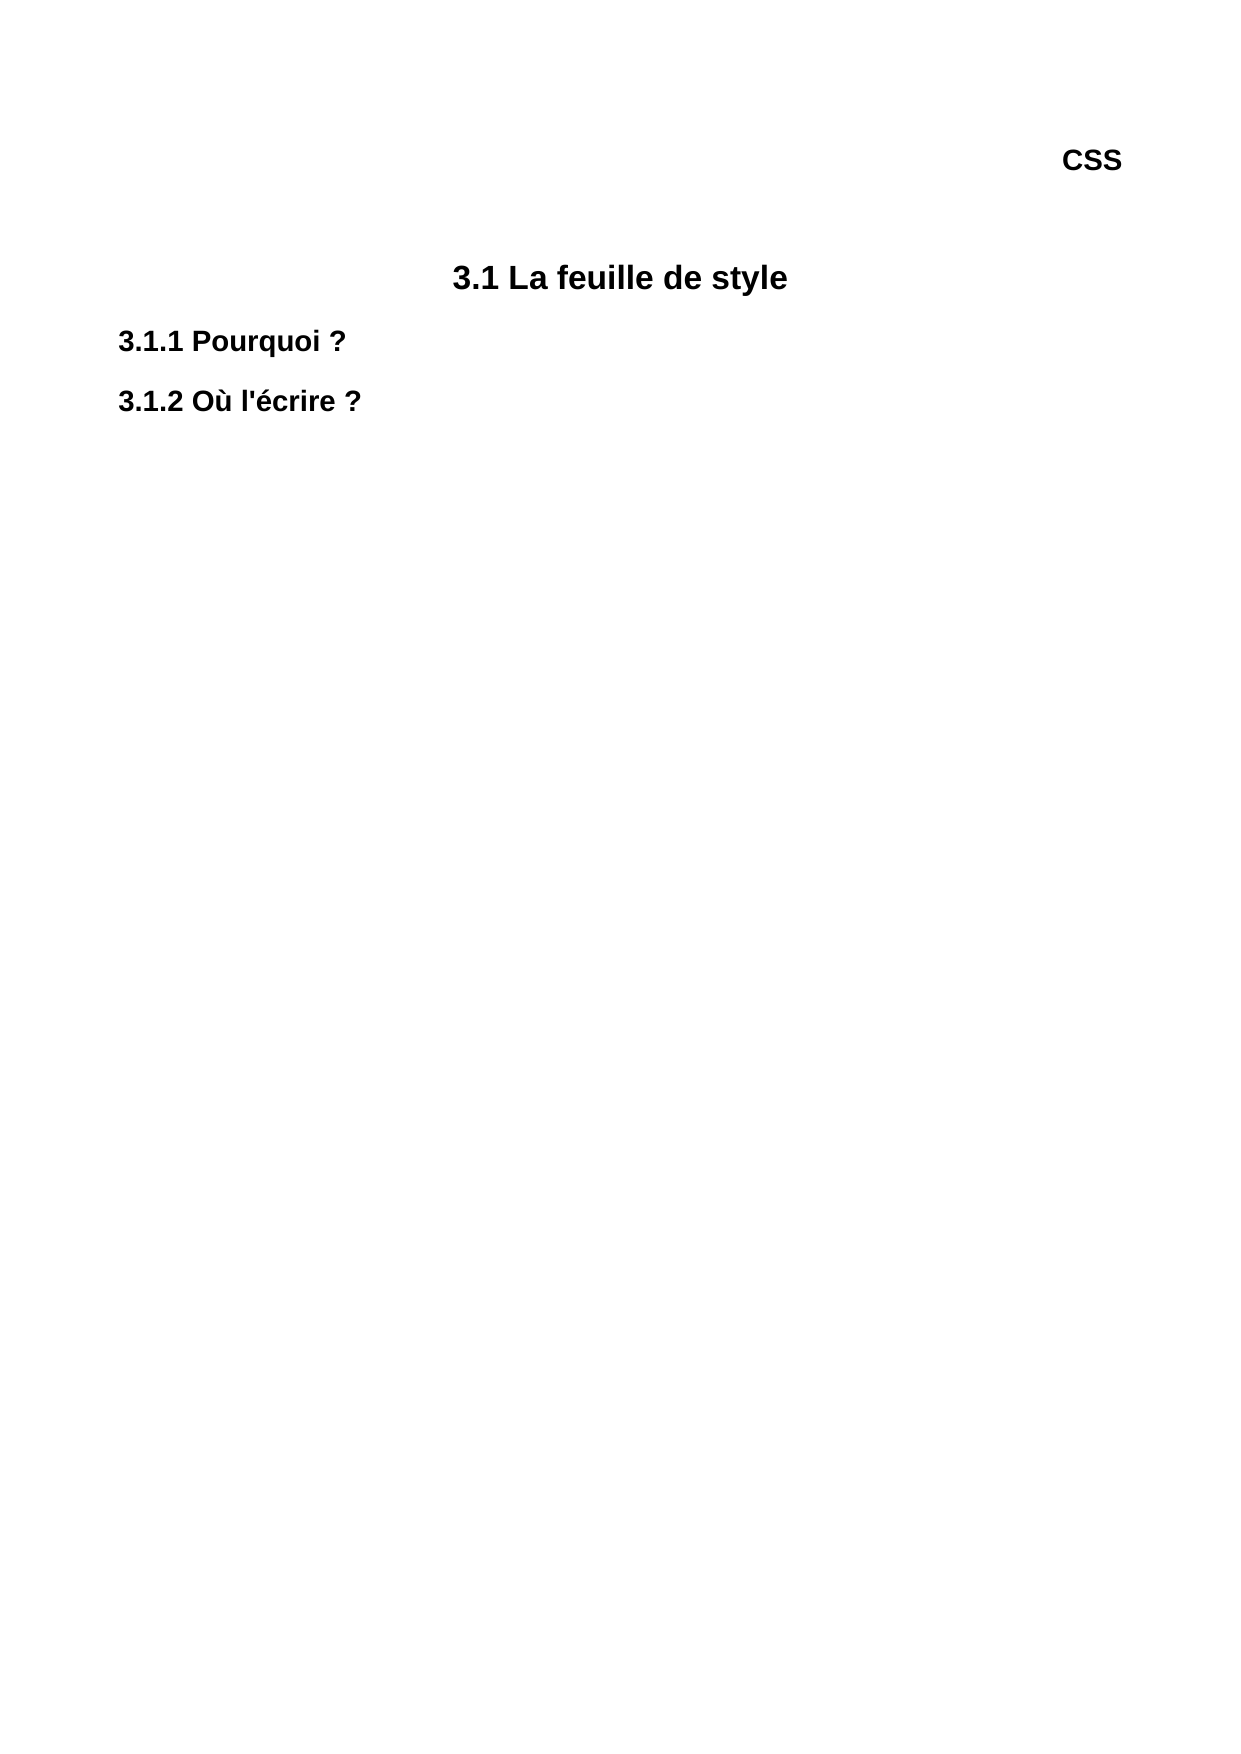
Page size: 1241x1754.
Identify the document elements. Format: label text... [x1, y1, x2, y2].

subtitle 3.1 La feuille de style [118, 258, 1122, 296]
subtitle CSS [118, 143, 1122, 177]
subtitle 3.1.2 Où l'écrire ? [118, 384, 1122, 418]
subtitle 3.1.1 Pourquoi ? [118, 323, 1122, 357]
